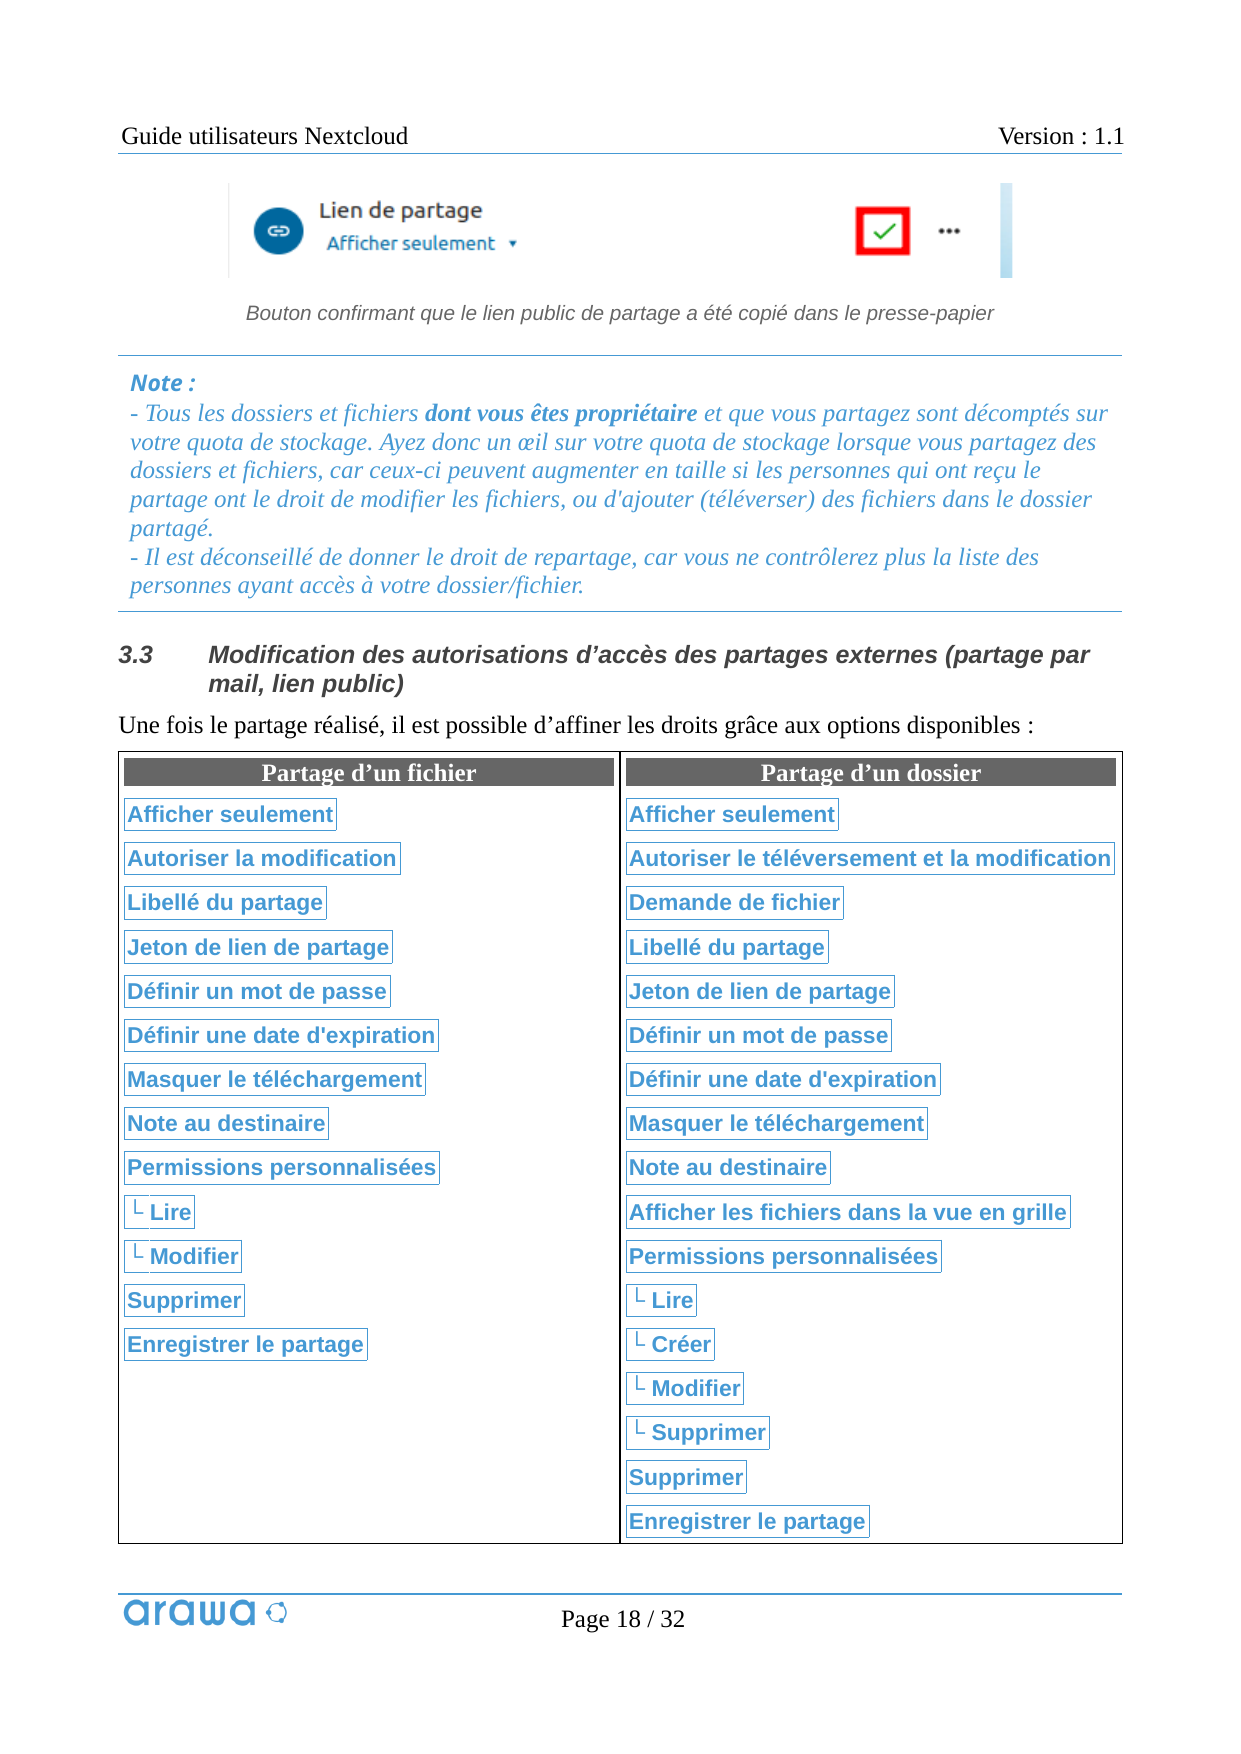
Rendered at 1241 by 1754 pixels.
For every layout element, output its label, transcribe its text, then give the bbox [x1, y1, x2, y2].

table_cell Afficher seulement Autoriser le téléversement et la modification Demande de fichier Libellé du partage Jeton de lien de partage Définir un mot de passe Définir une date d'expiration Masquer le téléchargement Note au destinaire Afficher les fichiers dans la vue en grille Permissions personnalisées └ Lire └ Créer └ Modifier └ Supprimer Supprimer Enregistrer le partage [621, 792, 1122, 1543]
table_header Partage d’un dossier [621, 752, 1122, 792]
text Une fois le partage réalisé, il est possible d’affiner les droits grâce aux options disponibles : [118, 710, 1122, 739]
table_cell Afficher seulement Autoriser la modification Libellé du partage Jeton de lien de partage Définir un mot de passe Définir une date d'expiration Masquer le téléchargement Note au destinaire Permissions personnalisées └ Lire └ Modifier Supprimer Enregistrer le partage [119, 792, 619, 1543]
picture [228, 183, 1013, 278]
subtitle Modification des autorisations d’accès des partages externes (partage par mail, lien public) [118, 640, 1122, 698]
table_header Partage d’un fichier [119, 752, 619, 792]
text Note : - Tous les dossiers et fichiers dont vous êtes propriétaire et que vous partagez sont décomptés sur votre quota de stockage. Ayez donc un œil sur votre quota de stockage lorsque vous partagez des dossiers et fichiers, car ceux-ci peuvent augmenter en taille si les personnes qui ont reçu le partage ont le droit de modifier les fichiers, ou d'ajouter (téléverser) des fichiers dans le dossier partagé. - Il est déconseillé de donner le droit de repartage, car vous ne contrôlerez plus la liste des personnes ayant accès à votre dossier/fichier. [118, 356, 1122, 611]
picture [121, 1597, 290, 1628]
text Bouton confirmant que le lien public de partage a été copié dans le presse-papier [118, 301, 1122, 325]
